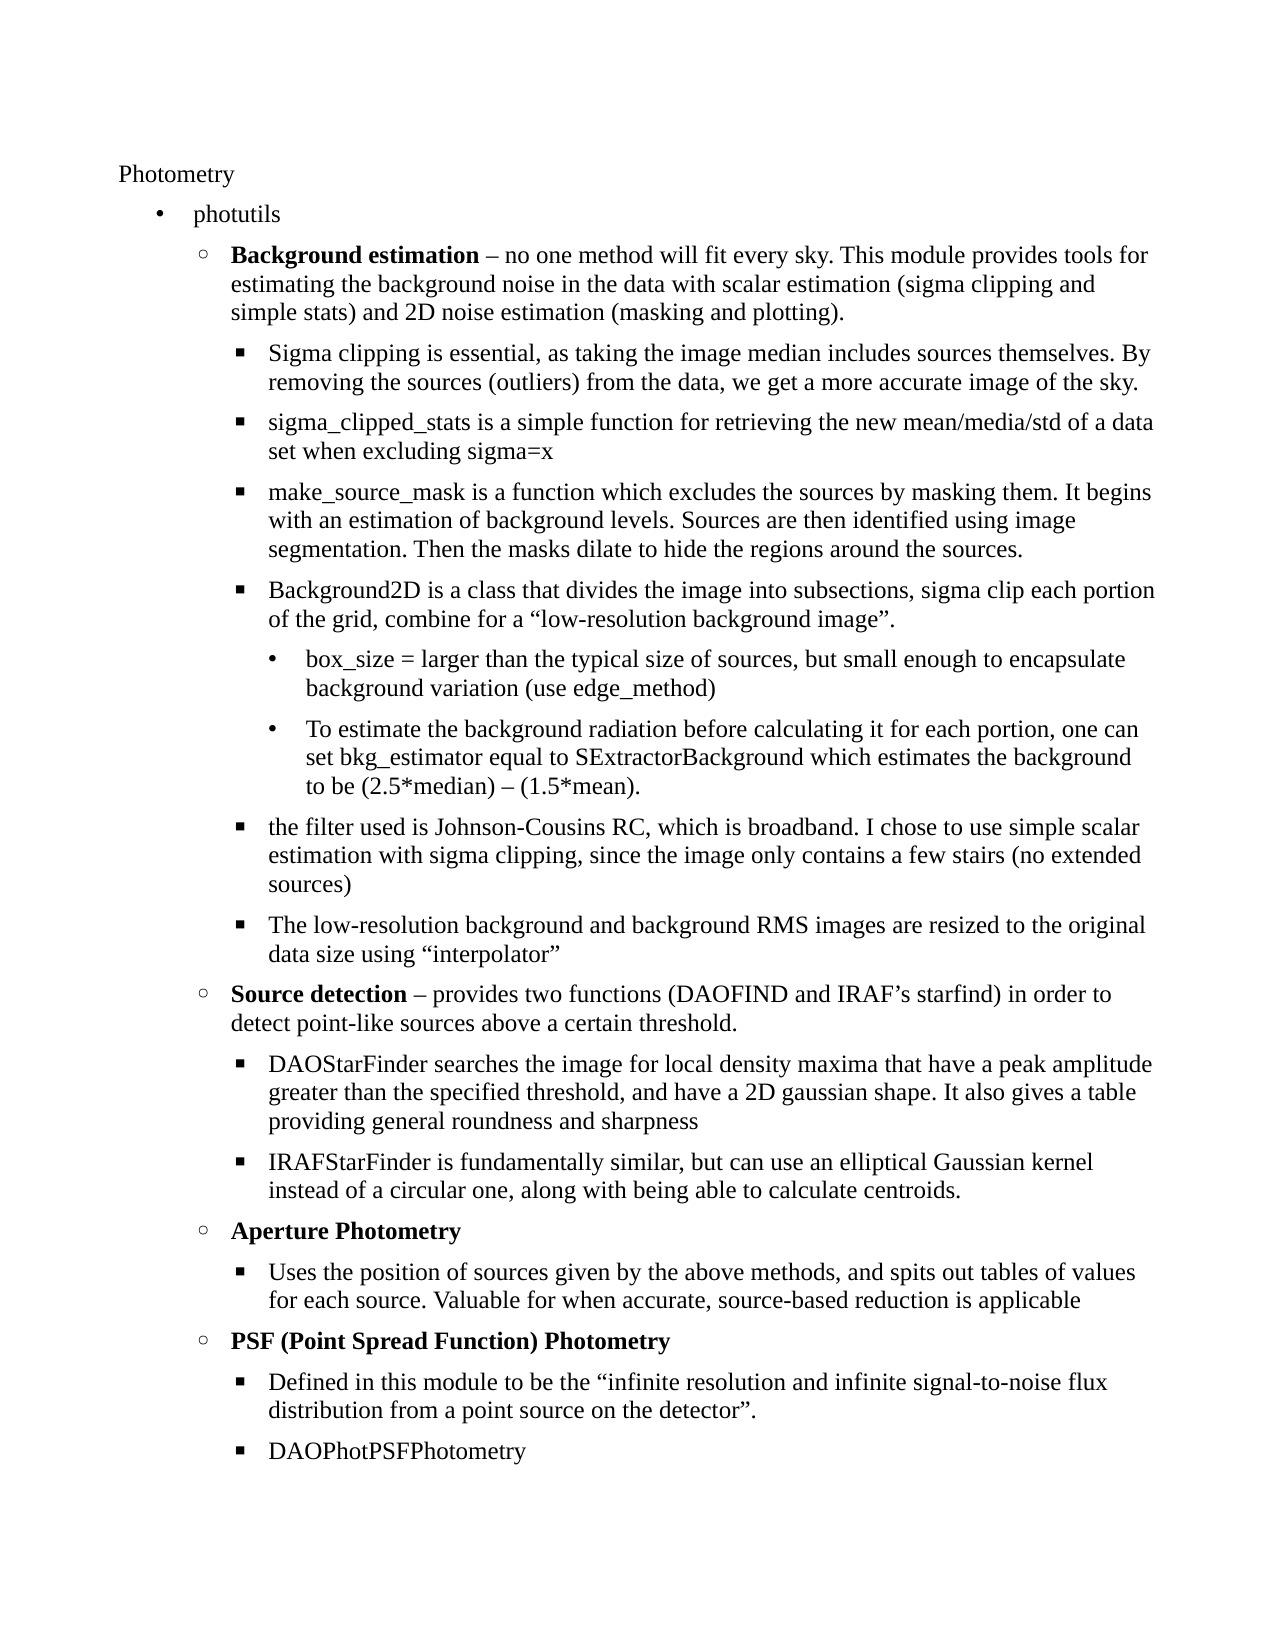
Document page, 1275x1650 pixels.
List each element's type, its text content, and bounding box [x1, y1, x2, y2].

list the filter used is Johnson-Cousins RC, which is broadband. I chose to use simple scalar estimation with sigma clipping, since the image only contains a few stairs (no extended sources) [231, 812, 1157, 898]
list Background estimation – no one method will fit every sky. This module provides tools for estimating the background noise in the data with scalar estimation (sigma clipping and simple stats) and 2D noise estimation (masking and plotting). [193, 240, 1157, 326]
list make_source_mask is a function which excludes the sources by masking them. It begins with an estimation of background levels. Sources are then identified using image segmentation. Then the masks dilate to hide the regions around the sources. [231, 477, 1157, 563]
list Defined in this module to be the “infinite resolution and infinite signal-to-noise flux distribution from a point source on the detector”. [231, 1367, 1157, 1424]
list box_size = larger than the typical size of sources, but small enough to encapsulate background variation (use edge_method) [268, 644, 1157, 702]
list The low-resolution background and background RMS images are resized to the original data size using “interpolator” [231, 910, 1157, 967]
list Uses the position of sources given by the above methods, and spits out tables of values for each source. Valuable for when accurate, source-based reduction is applicable [231, 1257, 1157, 1314]
list Aperture Photometry [193, 1216, 1157, 1245]
list sigma_clipped_stats is a simple function for retrieving the new mean/media/std of a data set when excluding sigma=x [231, 407, 1157, 465]
list IRAFStarFinder is fundamentally similar, but can use an elliptical Gaussian kernel instead of a circular one, along with being able to calculate centroids. [231, 1147, 1157, 1204]
text Photometry [118, 159, 1157, 187]
list photutils [156, 199, 1157, 228]
list To estimate the background radiation before calculating it for each portion, one can set bkg_estimator equal to SExtractorBackground which estimates the background to be (2.5*median) – (1.5*mean). [268, 714, 1157, 800]
list DAOPhotPSFPhotometry [231, 1436, 1157, 1465]
list Sigma clipping is essential, as taking the image median includes sources themselves. By removing the sources (outliers) from the data, we get a more accurate image of the sky. [231, 338, 1157, 396]
list PSF (Point Spread Function) Photometry [193, 1326, 1157, 1355]
list DAOStarFinder searches the image for local density maxima that have a peak amplitude greater than the specified threshold, and have a 2D gaussian shape. It also gives a table providing general roundness and sharpness [231, 1049, 1157, 1135]
list Source detection – provides two functions (DAOFIND and IRAF’s starfind) in order to detect point-like sources above a certain threshold. [193, 979, 1157, 1037]
list Background2D is a class that divides the image into subsections, sigma clip each portion of the grid, combine for a “low-resolution background image”. [231, 575, 1157, 632]
